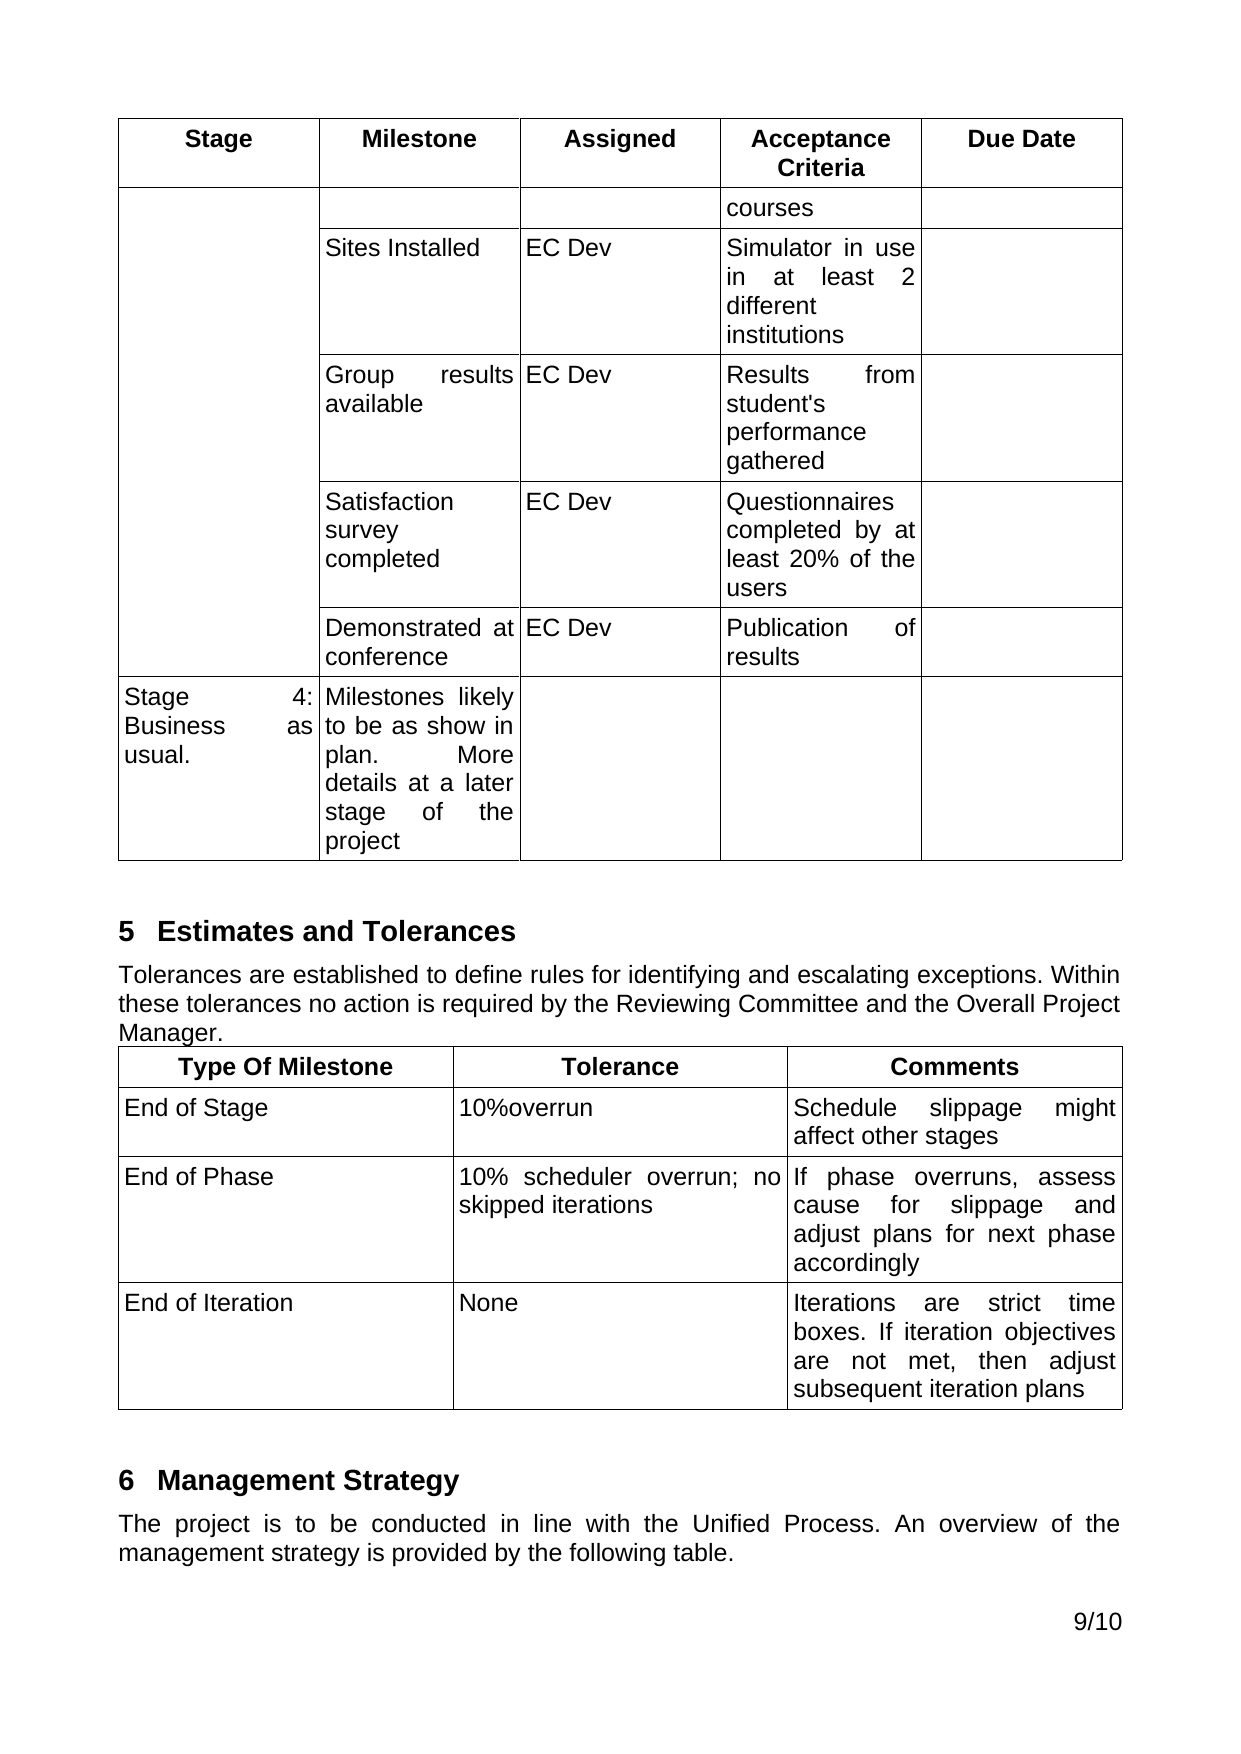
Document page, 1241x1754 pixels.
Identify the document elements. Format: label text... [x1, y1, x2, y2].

table_cell Group results available [320, 355, 519, 481]
text The project is to be conducted in line with the Unified Process. An overview of the management strategy is provided by the following table. [118, 1509, 1122, 1566]
table_cell 10% scheduler overrun; no skipped iterations [454, 1157, 787, 1282]
table_cell [721, 677, 921, 860]
table_header Acceptance Criteria [721, 119, 921, 187]
table_cell [922, 355, 1122, 481]
table_cell Iterations are strict time boxes. If iteration objectives are not met, then adjust subsequent iteration plans [788, 1283, 1122, 1409]
subtitle Management Strategy [118, 1463, 1122, 1496]
table_cell [922, 482, 1122, 607]
table_cell EC Dev [521, 355, 720, 481]
table_cell EC Dev [521, 608, 720, 676]
table_cell Sites Installed [320, 229, 519, 354]
table_header Stage [119, 119, 319, 187]
table_cell Results from student's performance gathered [721, 355, 921, 481]
table_cell 10%overrun [454, 1088, 787, 1156]
table_cell End of Phase [119, 1157, 453, 1282]
table_cell Simulator in use in at least 2 different institutions [721, 229, 921, 354]
table_cell Demonstrated at conference [320, 608, 519, 676]
table_cell [922, 677, 1122, 860]
table_cell [521, 188, 720, 228]
table_cell Publication of results [721, 608, 921, 676]
table_cell [922, 188, 1122, 228]
table_cell None [454, 1283, 787, 1409]
table_header Tolerance [454, 1047, 787, 1087]
table_cell Satisfaction survey completed [320, 482, 519, 607]
table_cell [521, 677, 720, 860]
table_cell [922, 229, 1122, 354]
table_header Milestone [320, 119, 519, 187]
table_header Due Date [922, 119, 1122, 187]
subtitle Estimates and Tolerances [118, 914, 1122, 948]
table_cell Schedule slippage might affect other stages [788, 1088, 1122, 1156]
table_cell Stage 4: Business as usual. [119, 677, 319, 860]
table_header Comments [788, 1047, 1122, 1087]
text Tolerances are established to define rules for identifying and escalating exceptions. Within these tolerances no action is required by the Reviewing Committee and the Overall Project Manager. [118, 960, 1122, 1046]
table_cell EC Dev [521, 229, 720, 354]
table_cell [119, 188, 319, 676]
table_cell Questionnaires completed by at least 20% of the users [721, 482, 921, 607]
table_cell [320, 188, 519, 228]
table_header Assigned [521, 119, 720, 187]
table_cell End of Stage [119, 1088, 453, 1156]
table_cell courses [721, 188, 921, 228]
table_cell If phase overruns, assess cause for slippage and adjust plans for next phase accordingly [788, 1157, 1122, 1282]
table_cell EC Dev [521, 482, 720, 607]
table_cell [922, 608, 1122, 676]
table_cell Milestones likely to be as show in plan. More details at a later stage of the project [320, 677, 519, 860]
table_cell End of Iteration [119, 1283, 453, 1409]
table_header Type Of Milestone [119, 1047, 453, 1087]
